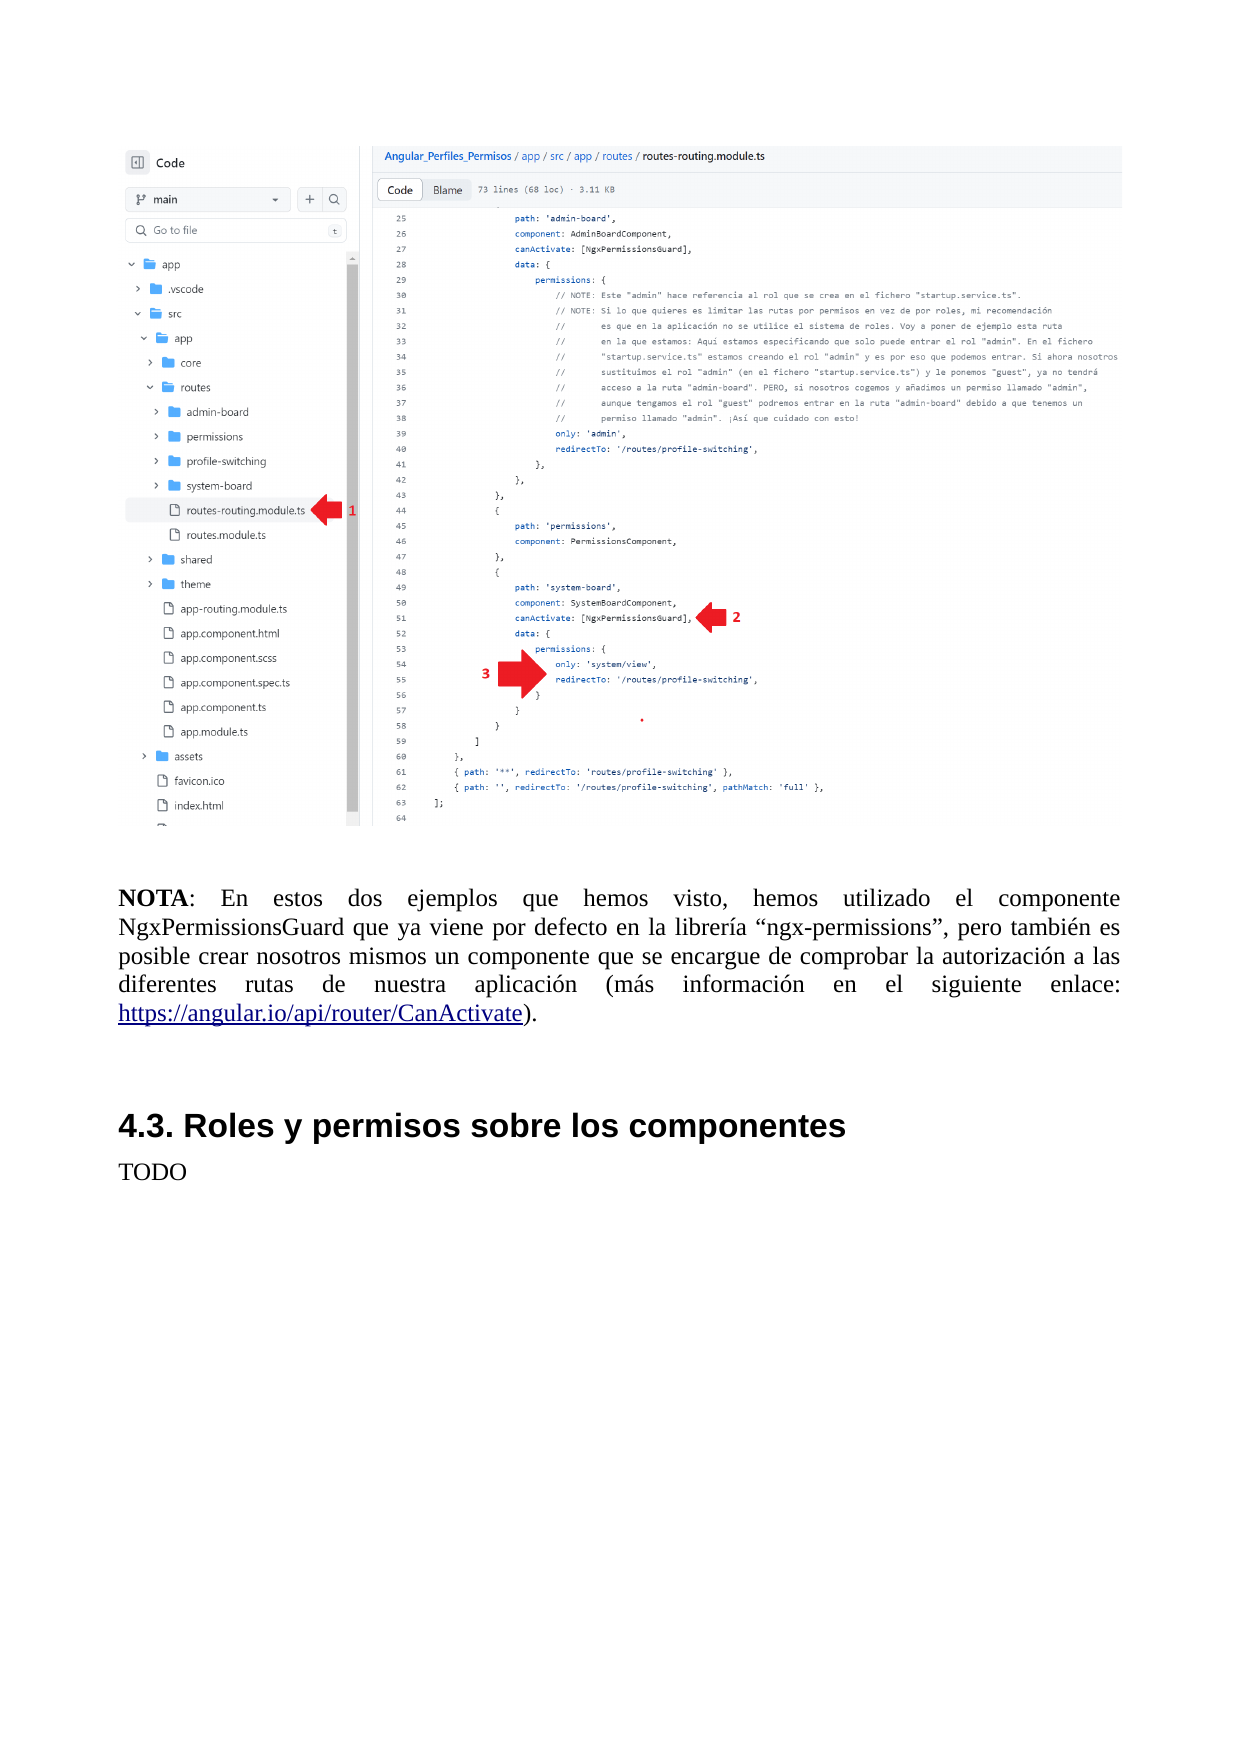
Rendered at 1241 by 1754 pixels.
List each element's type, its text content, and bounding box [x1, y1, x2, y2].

picture [118, 146, 1123, 826]
subtitle 4.3. Roles y permisos sobre los componentes [118, 1105, 1122, 1144]
text TODO [118, 1157, 1122, 1185]
text NOTA: En estos dos ejemplos que hemos visto, hemos utilizado el componente NgxPermissionsGuard que ya viene por defecto en la librería “ngx-permissions”, pero también es posible crear nosotros mismos un componente que se encargue de comprobar la autorización a las diferentes rutas de nuestra aplicación (más información en el siguiente enlace: https://angular.io/api/router/CanActivate). [118, 883, 1122, 1027]
